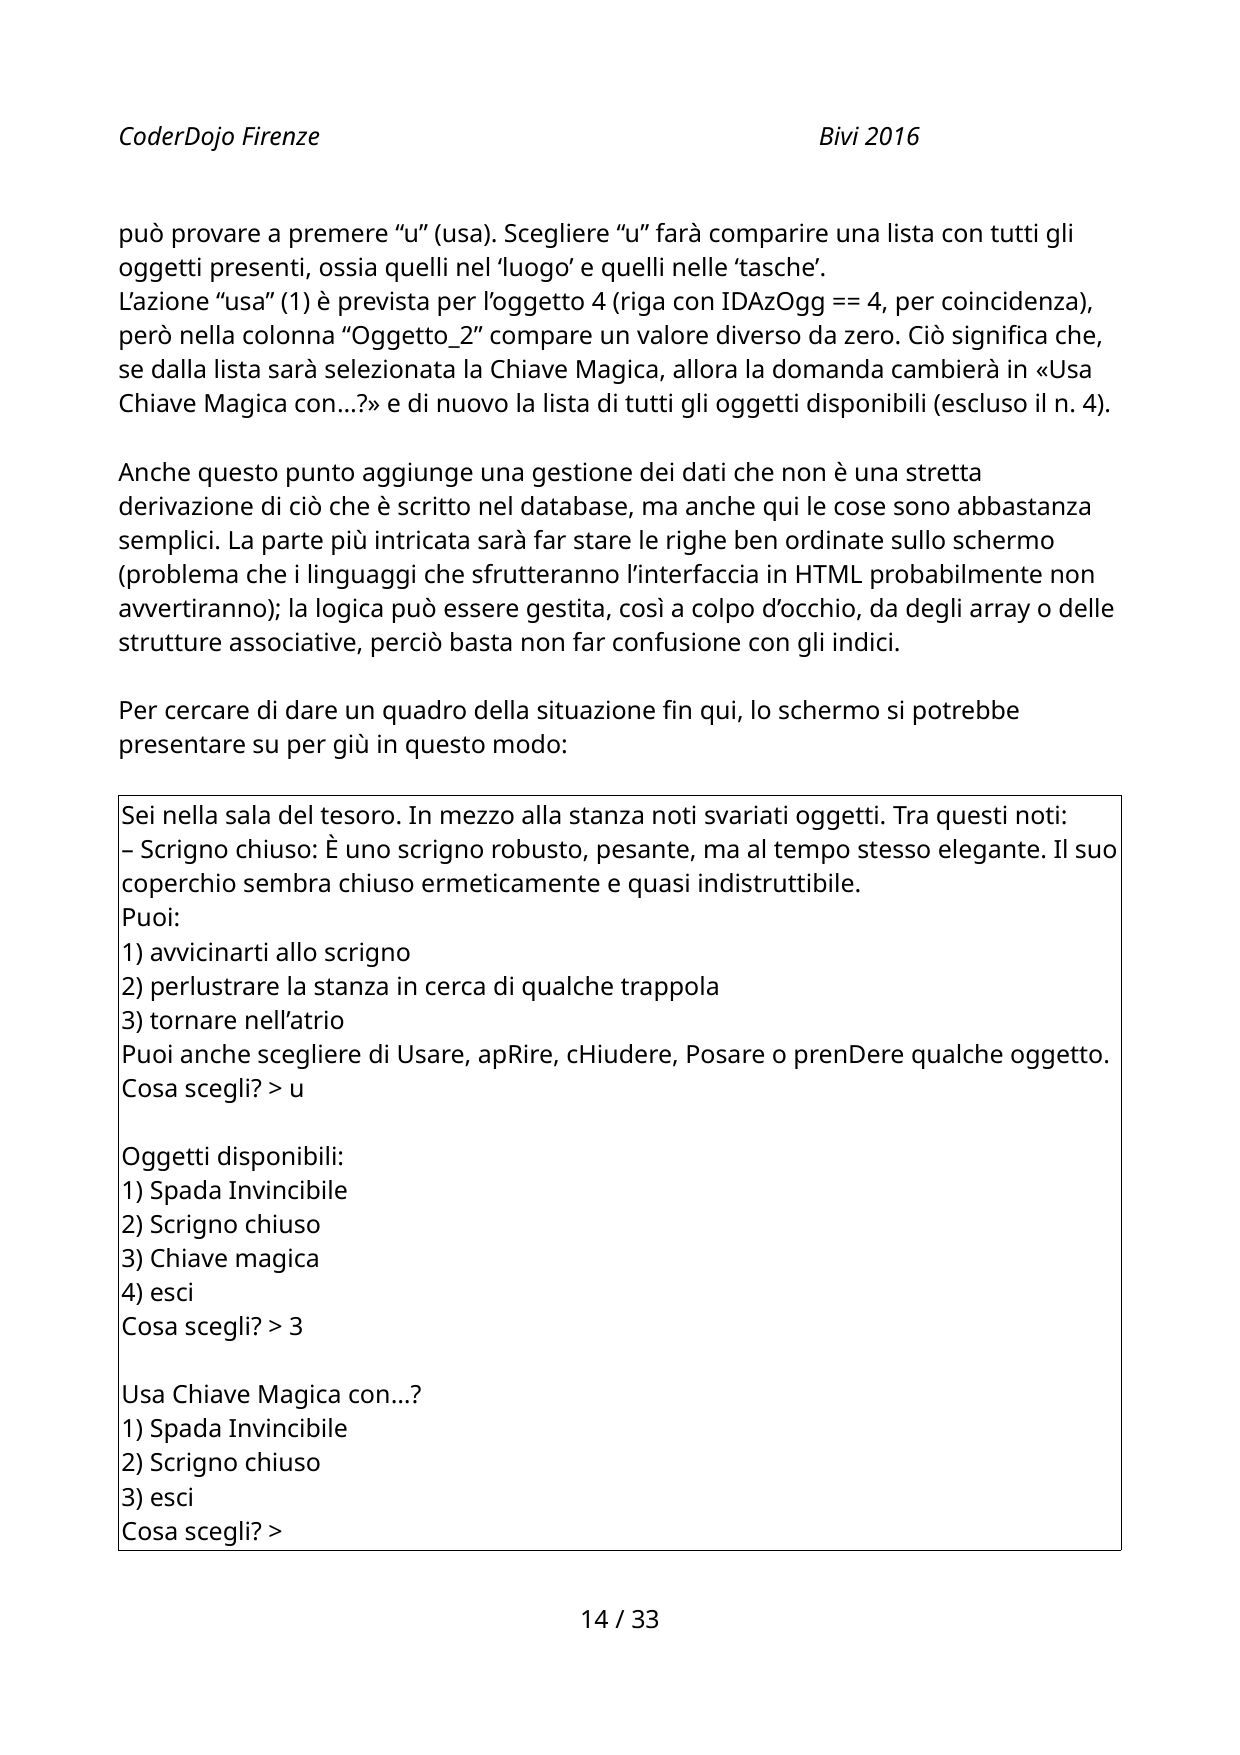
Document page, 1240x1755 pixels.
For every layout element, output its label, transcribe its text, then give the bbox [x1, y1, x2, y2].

text 1) avvicinarti allo scrigno [119, 931, 1121, 965]
text può provare a premere “u” (usa). Scegliere “u” farà comparire una lista con tutti gli oggetti presenti, ossia quelli nel ‘luogo’ e quelli nelle ‘tasche’. [118, 216, 1121, 284]
text 2) perlustrare la stanza in cerca di qualche trappola [119, 965, 1121, 999]
text 4) esci [119, 1272, 1121, 1306]
text 3) Chiave magica [119, 1238, 1121, 1272]
text Anche questo punto aggiunge una gestione dei dati che non è una stretta derivazione di ciò che è scritto nel database, ma anche qui le cose sono abbastanza semplici. La parte più intricata sarà far stare le righe ben ordinate sullo schermo (problema che i linguaggi che sfrutteranno l’interfaccia in HTML probabilmente non avvertiranno); la logica può essere gestita, così a colpo d’occhio, da degli array o delle strutture associative, perciò basta non far confusione con gli indici. [118, 454, 1121, 659]
text Puoi: [119, 897, 1121, 931]
text 3) esci [119, 1476, 1121, 1510]
text 1) Spada Invincibile [119, 1408, 1121, 1442]
text L’azione “usa” (1) è prevista per l’oggetto 4 (riga con IDAzOgg == 4, per coincidenza), però nella colonna “Oggetto_2” compare un valore diverso da zero. Ciò significa che, se dalla lista sarà selezionata la Chiave Magica, allora la domanda cambierà in «Usa Chiave Magica con…?» e di nuovo la lista di tutti gli oggetti disponibili (escluso il n. 4). [118, 284, 1121, 420]
text 1) Spada Invincibile [119, 1169, 1121, 1204]
text Usa Chiave Magica con…? [119, 1374, 1121, 1408]
text Cosa scegli? > 3 [119, 1306, 1121, 1343]
text 3) tornare nell’atrio [119, 999, 1121, 1033]
text Puoi anche scegliere di Usare, apRire, cHiudere, Posare o prenDere qualche oggetto. [119, 1033, 1121, 1067]
text 2) Scrigno chiuso [119, 1204, 1121, 1238]
text Per cercare di dare un quadro della situazione fin qui, lo schermo si potrebbe presentare su per giù in questo modo: [118, 693, 1121, 761]
text Oggetti disponibili: [119, 1136, 1121, 1169]
text – Scrigno chiuso: È uno scrigno robusto, pesante, ma al tempo stesso elegante. Il suo coperchio sembra chiuso ermeticamente e quasi indistruttibile. [119, 829, 1121, 897]
text Cosa scegli? > [119, 1510, 1121, 1550]
text Sei nella sala del tesoro. In mezzo alla stanza noti svariati oggetti. Tra questi noti: [119, 796, 1121, 829]
text Cosa scegli? > u [119, 1067, 1121, 1104]
text 2) Scrigno chiuso [119, 1442, 1121, 1476]
